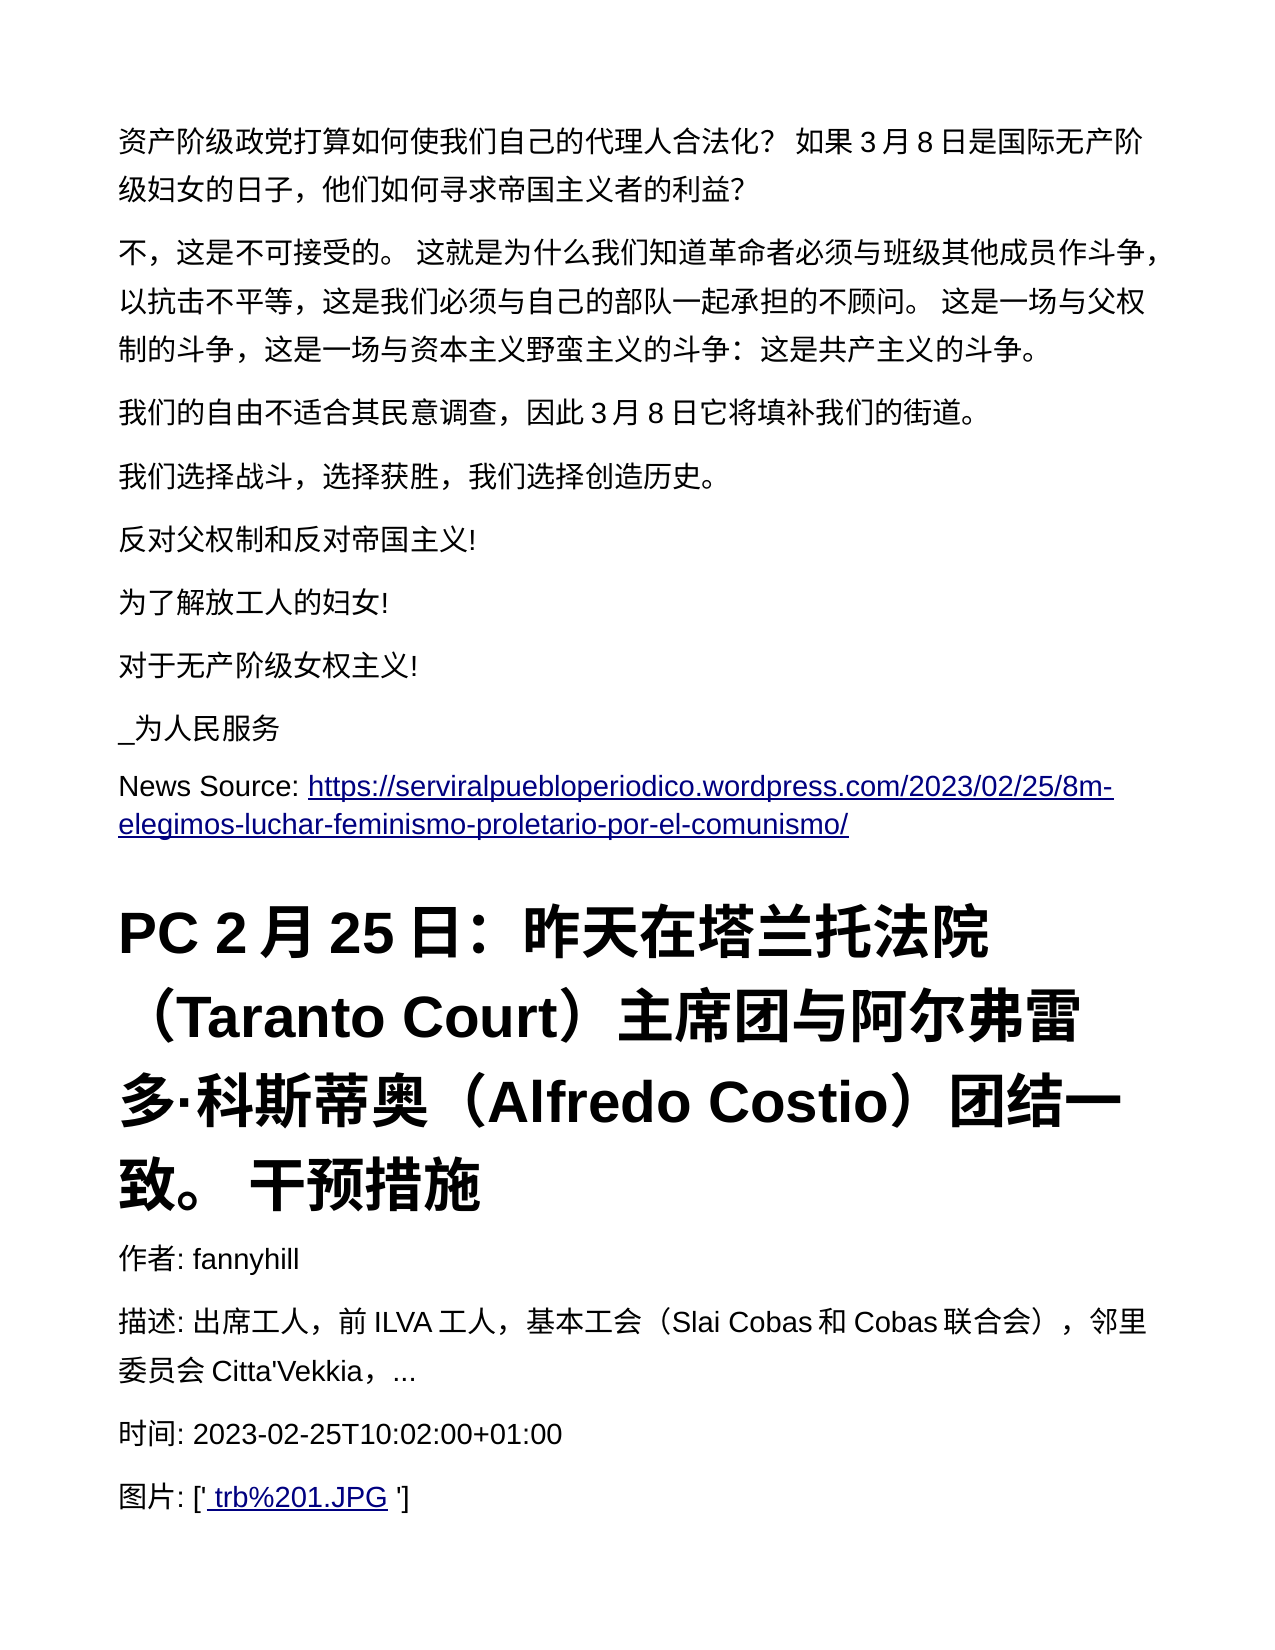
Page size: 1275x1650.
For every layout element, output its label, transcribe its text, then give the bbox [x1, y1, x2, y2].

text 对于无产阶级女权主义! [118, 642, 1157, 685]
text 为了解放工人的妇女! [118, 579, 1157, 622]
text 资产阶级政党打算如何使我们自己的代理人合法化？ 如果3月8日是国际无产阶级妇女的日子，他们如何寻求帝国主义者的利益？ [118, 118, 1157, 209]
text 反对父权制和反对帝国主义! [118, 516, 1157, 558]
text 作者: fannyhill [118, 1236, 1157, 1278]
text _为人民服务 [118, 706, 1157, 748]
subtitle PC 2月25日：昨天在塔兰托法院（Taranto Court）主席团与阿尔弗雷多·科斯蒂奥（Alfredo Costio）团结一致。 干预措施 [118, 885, 1157, 1223]
text 图片: [' trb%201.JPG '] [118, 1474, 1157, 1516]
text 我们的自由不适合其民意调查，因此3月8日它将填补我们的街道。 [118, 390, 1157, 432]
text 不，这是不可接受的。 这就是为什么我们知道革命者必须与班级其他成员作斗争，以抗击不平等，这是我们必须与自己的部队一起承担的不顾问。 这是一场与父权制的斗争，这是一场与资本主义野蛮主义的斗争：这是共产主义的斗争。 [118, 230, 1157, 369]
text 时间: 2023-02-25T10:02:00+01:00 [118, 1411, 1157, 1453]
text News Source: https://serviralpuebloperiodico.wordpress.com/2023/02/25/8m-elegimos-luchar-feminismo-proletario-por-el-comunismo/ [118, 769, 1157, 841]
text 描述: 出席工人，前ILVA工人，基本工会（Slai Cobas和Cobas联合会），邻里委员会Citta'Vekkia，... [118, 1299, 1157, 1390]
text 我们选择战斗，选择获胜，我们选择创造历史。 [118, 453, 1157, 495]
